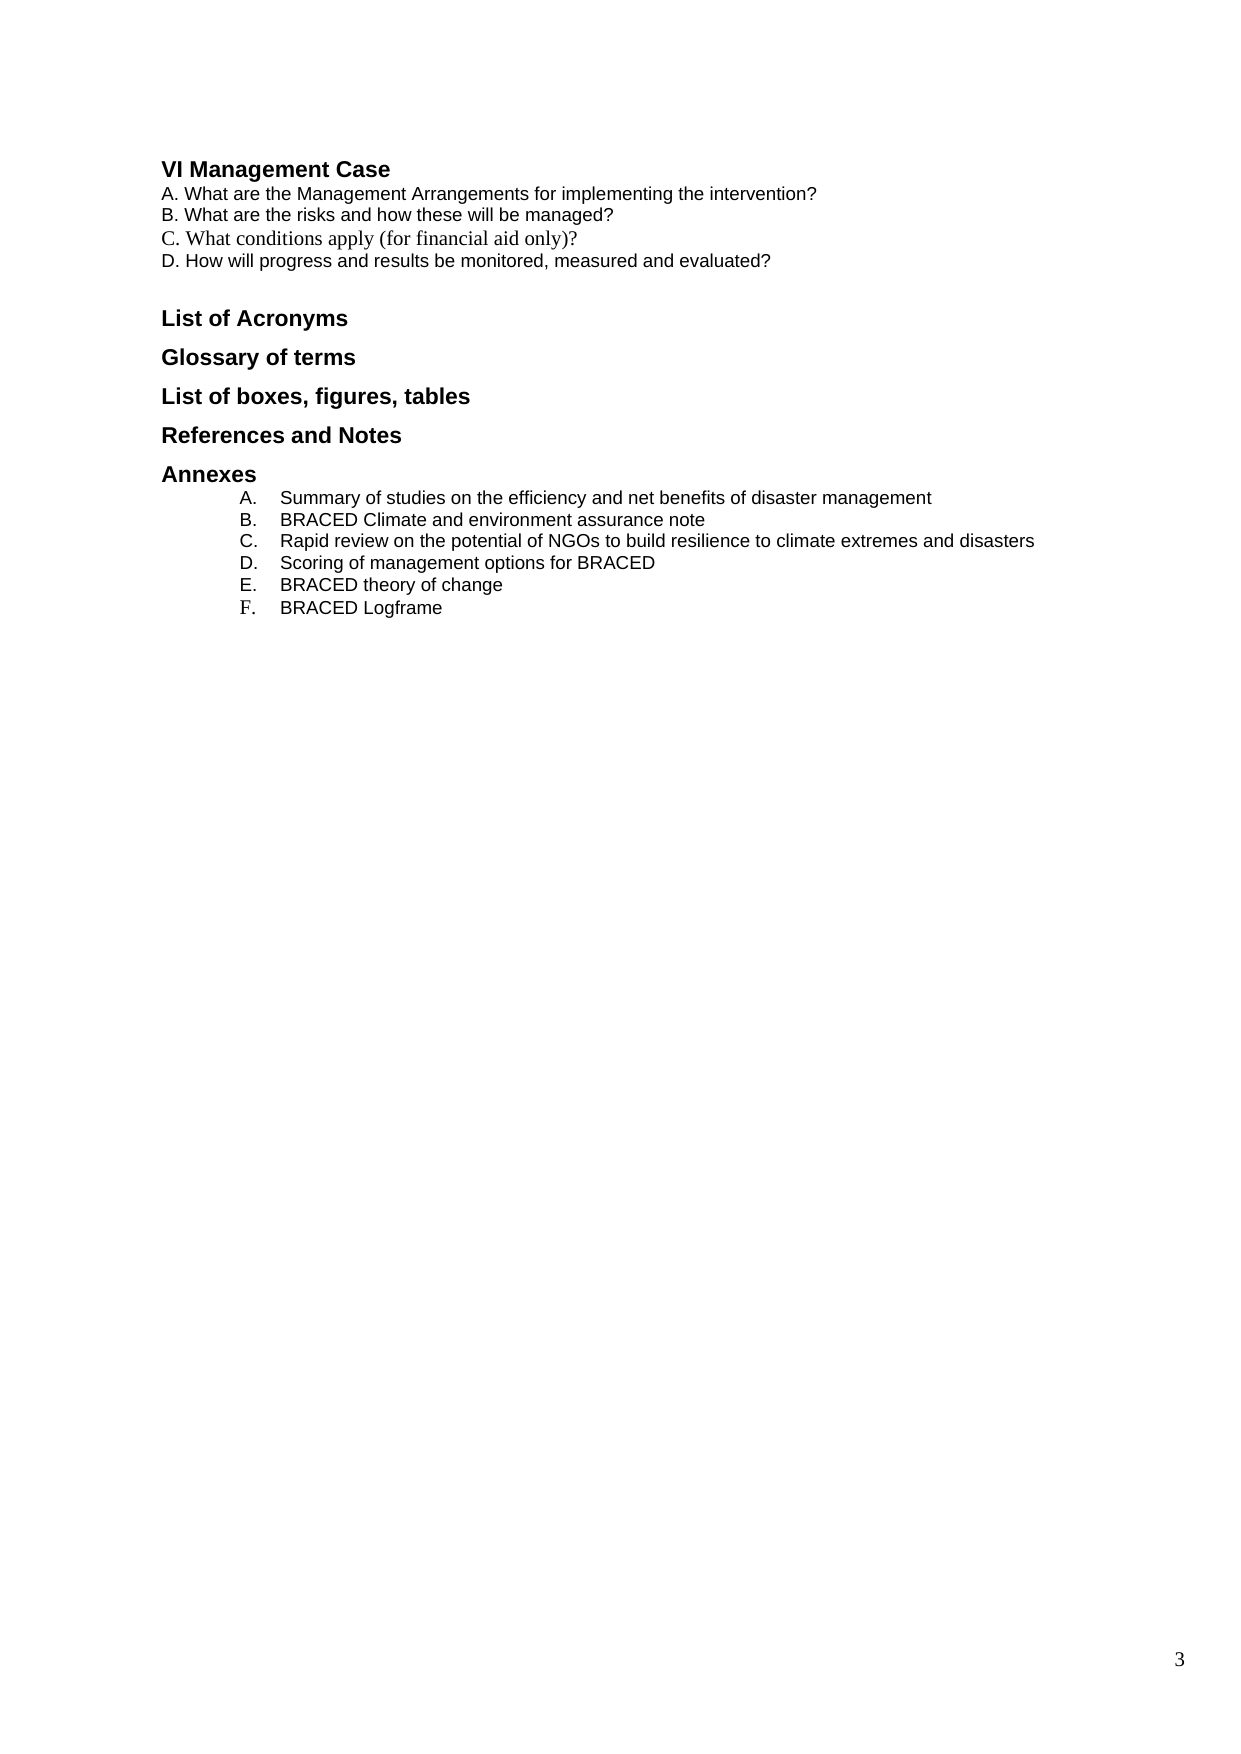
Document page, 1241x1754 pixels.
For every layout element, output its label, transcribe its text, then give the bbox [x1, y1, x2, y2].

table_cell 89 89 [1232, 226, 1240, 271]
table_cell 88 [1232, 204, 1240, 226]
table_cell C. What conditions apply (for financial aid only)? D. How will progress and results be monitored, measured and evaluated? [150, 226, 1232, 271]
table_cell VI Management Case [150, 150, 1232, 183]
table_cell 85 [1232, 150, 1240, 183]
table_cell A. What are the Management Arrangements for implementing the intervention? [150, 183, 1232, 204]
table_cell 100 [1232, 422, 1240, 461]
table_cell 85 [1232, 183, 1240, 204]
table_cell Summary of studies on the efficiency and net benefits of disaster management BRACED Climate and environment assurance note Rapid review on the potential of NGOs to build resilience to climate extremes and disasters Scoring of management options for BRACED BRACED theory of change BRACED Logframe [150, 487, 1232, 619]
table_cell Annexes [150, 461, 1232, 487]
table_cell Glossary of terms List of boxes, figures, tables [150, 344, 1232, 422]
table_cell 94 96 [1232, 344, 1240, 422]
table_cell [1232, 461, 1240, 487]
table_cell [150, 271, 1232, 305]
table_cell References and Notes [150, 422, 1232, 461]
table_cell B. What are the risks and how these will be managed? [150, 204, 1232, 226]
table_cell List of Acronyms [150, 305, 1232, 344]
table_cell [1232, 487, 1240, 619]
table_cell 93 [1232, 305, 1240, 344]
table_cell [1232, 271, 1240, 305]
